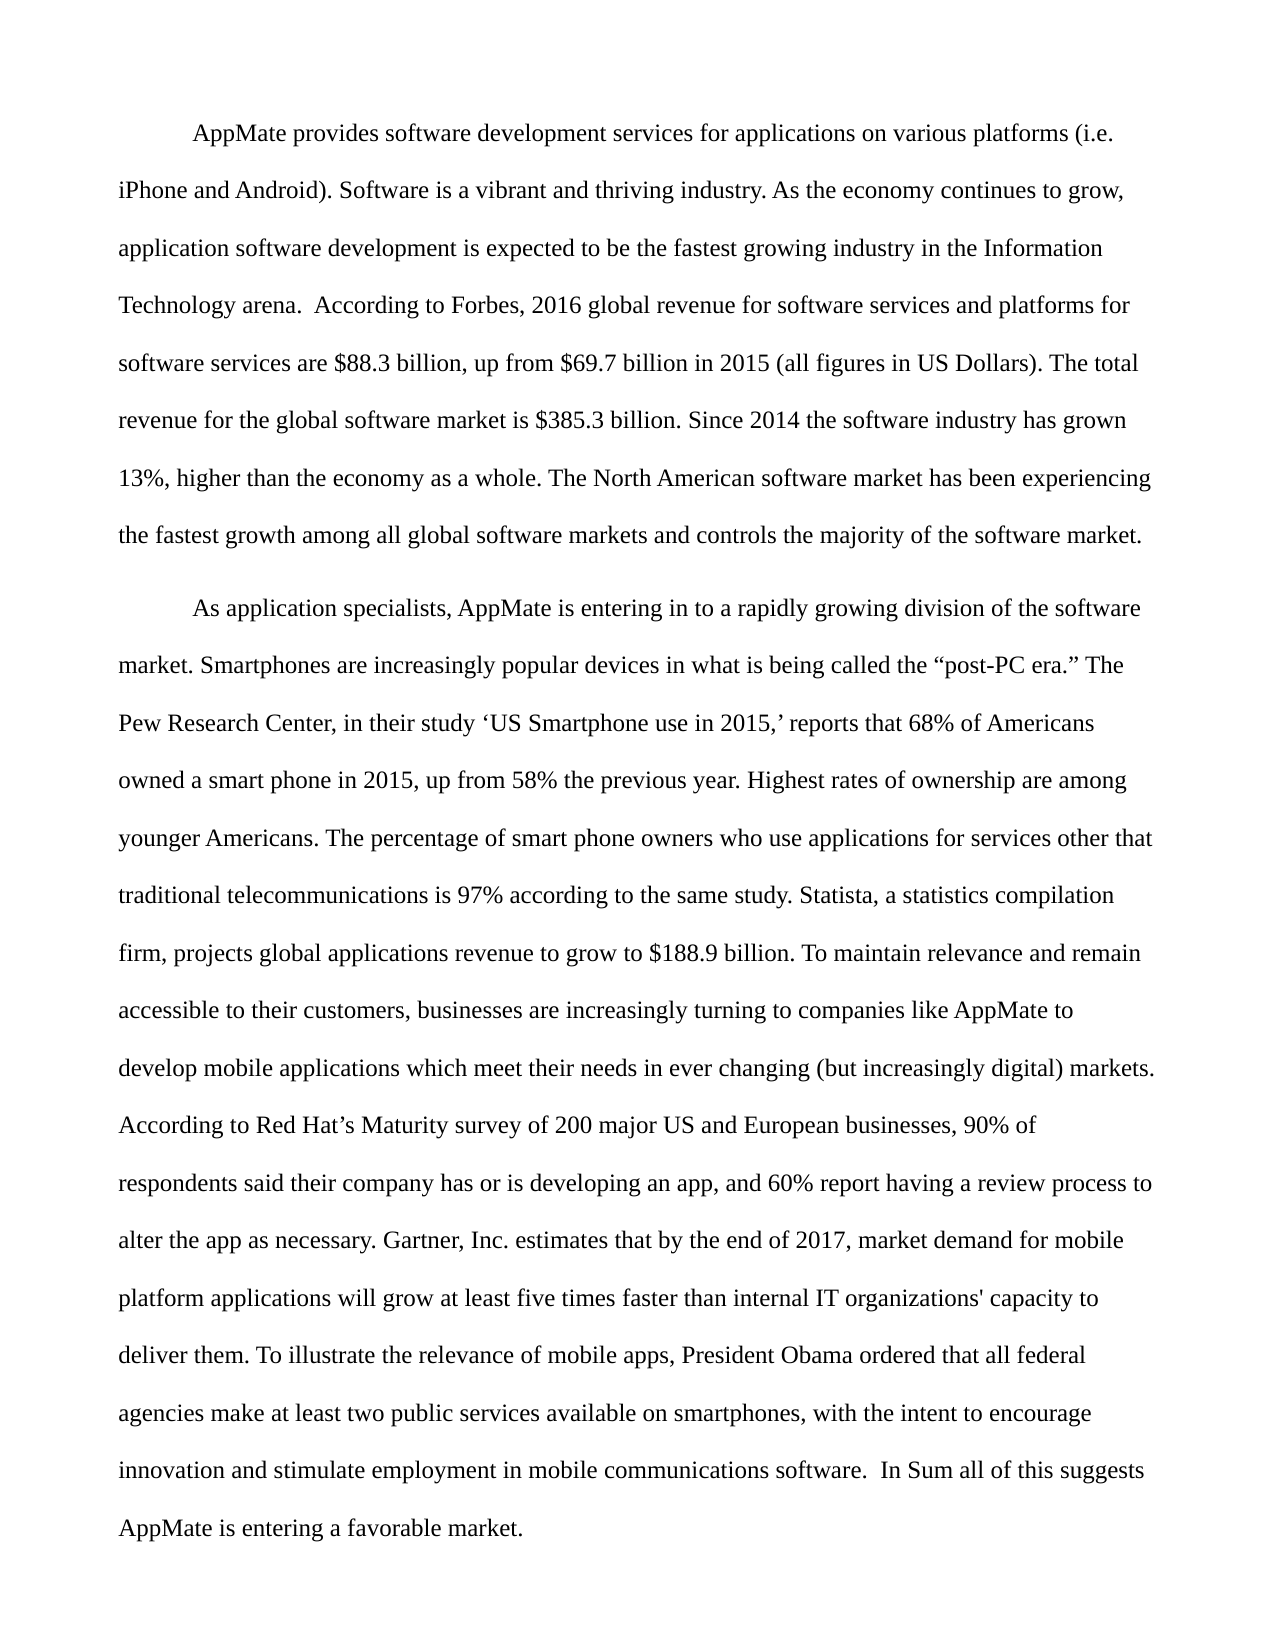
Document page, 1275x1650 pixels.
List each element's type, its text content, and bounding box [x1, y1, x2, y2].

text As application specialists, AppMate is entering in to a rapidly growing division of the software market. Smartphones are increasingly popular devices in what is being called the “post-PC era.” The Pew Research Center, in their study ‘US Smartphone use in 2015,’ reports that 68% of Americans owned a smart phone in 2015, up from 58% the previous year. Highest rates of ownership are among younger Americans. The percentage of smart phone owners who use applications for services other that traditional telecommunications is 97% according to the same study. Statista, a statistics compilation firm, projects global applications revenue to grow to $188.9 billion. To maintain relevance and remain accessible to their customers, businesses are increasingly turning to companies like AppMate to develop mobile applications which meet their needs in ever changing (but increasingly digital) markets. According to Red Hat’s Maturity survey of 200 major US and European businesses, 90% of respondents said their company has or is developing an app, and 60% report having a review process to alter the app as necessary. Gartner, Inc. estimates that by the end of 2017, market demand for mobile platform applications will grow at least five times faster than internal IT organizations' capacity to deliver them. To illustrate the relevance of mobile apps, President Obama ordered that all federal agencies make at least two public services available on smartphones, with the intent to encourage innovation and stimulate employment in mobile communications software. In Sum all of this suggests AppMate is entering a favorable market. [118, 593, 1157, 1541]
text AppMate provides software development services for applications on various platforms (i.e. iPhone and Android). Software is a vibrant and thriving industry. As the economy continues to grow, application software development is expected to be the fastest growing industry in the Information Technology arena. According to Forbes, 2016 global revenue for software services and platforms for software services are $88.3 billion, up from $69.7 billion in 2015 (all figures in US Dollars). The total revenue for the global software market is $385.3 billion. Since 2014 the software industry has grown 13%, higher than the economy as a whole. The North American software market has been experiencing the fastest growth among all global software markets and controls the majority of the software market. [118, 118, 1157, 549]
